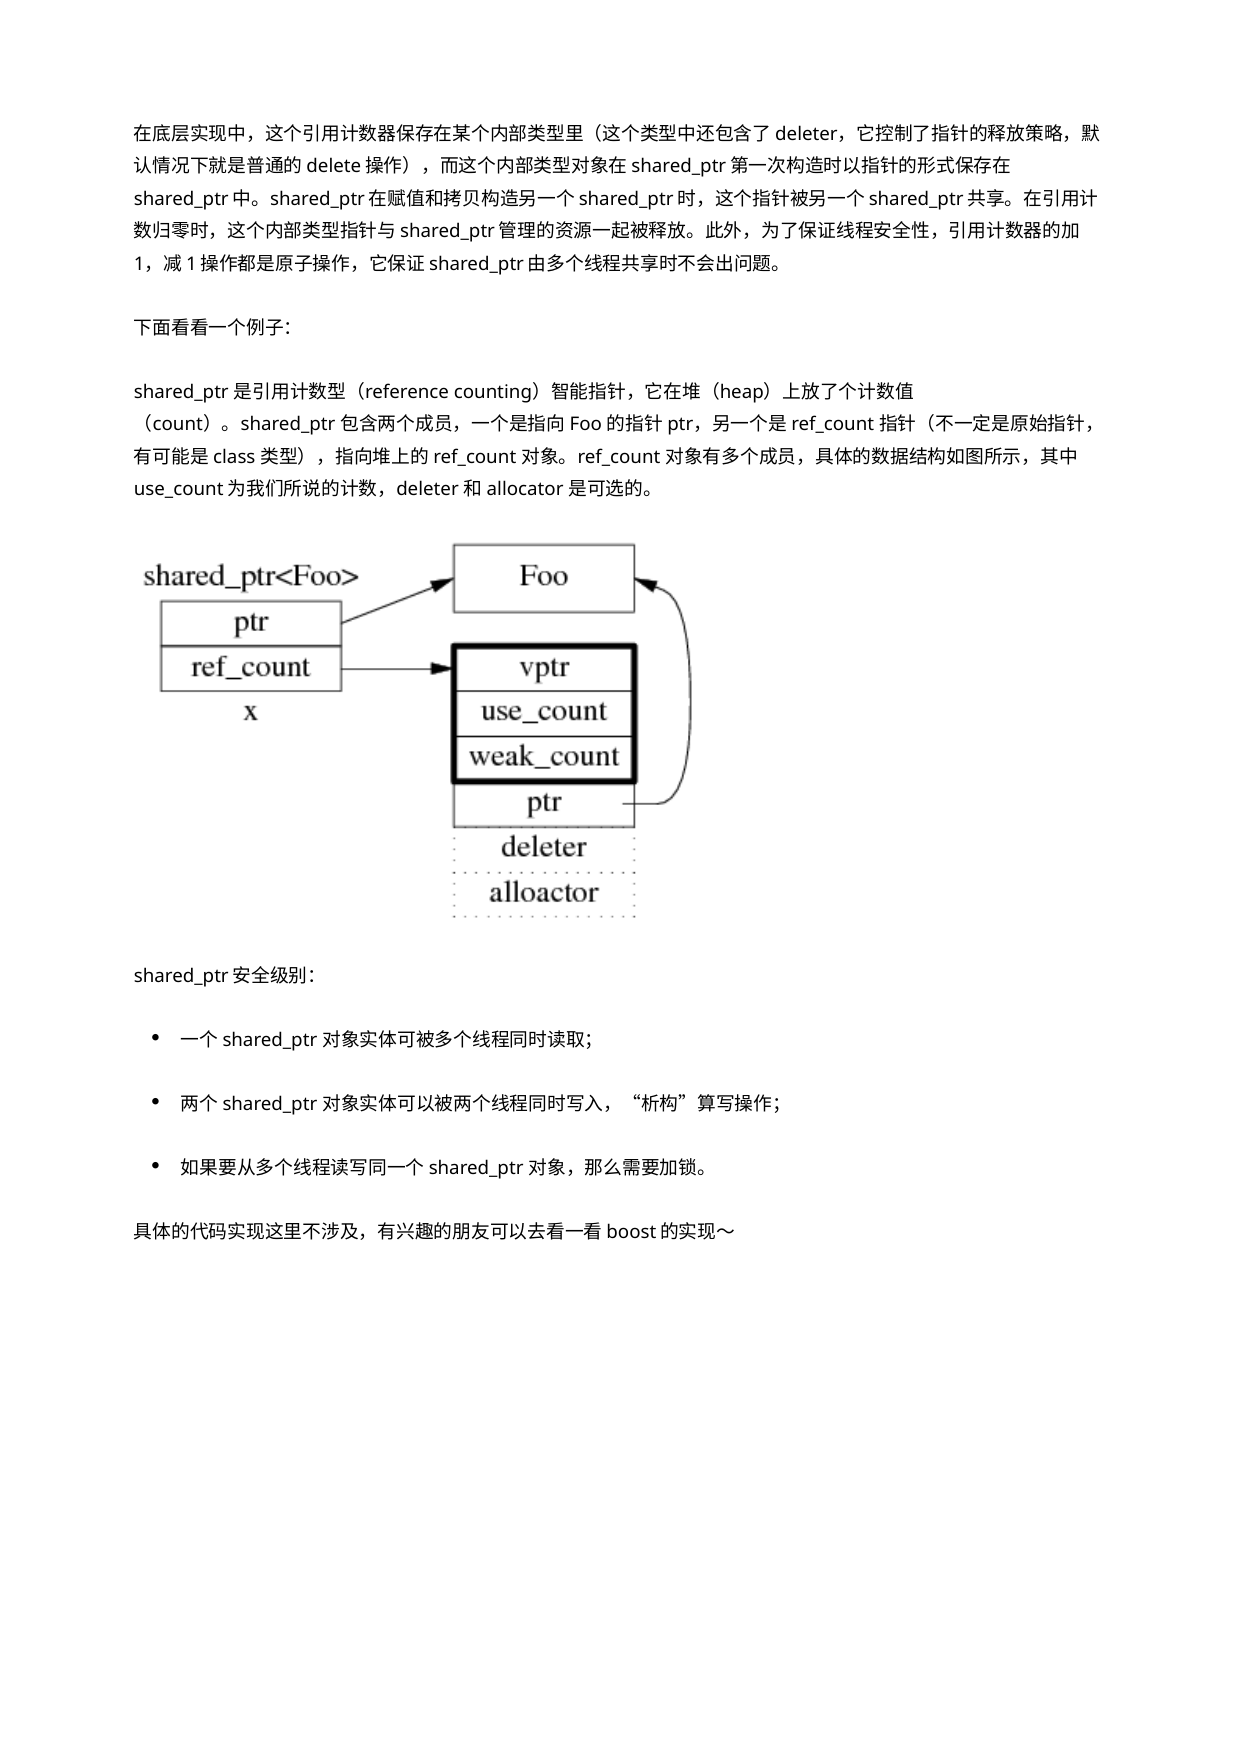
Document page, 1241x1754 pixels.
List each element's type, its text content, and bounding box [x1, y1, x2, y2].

list 一个 shared_ptr 对象实体可被多个线程同时读取； [151, 1025, 1106, 1052]
text 具体的代码实现这里不涉及，有兴趣的朋友可以去看一看boost的实现～ [134, 1216, 1106, 1243]
picture [133, 537, 698, 924]
list 如果要从多个线程读写同一个 shared_ptr 对象，那么需要加锁。 [151, 1152, 1106, 1179]
list 两个 shared_ptr 对象实体可以被两个线程同时写入，“析构”算写操作； [151, 1088, 1106, 1116]
text shared_ptr 是引用计数型（reference counting）智能指针，它在堆（heap）上放了个计数值（count）。shared_ptr 包含两个成员，一个是指向 Foo 的指针 ptr，另一个是 ref_count 指针（不一定是原始指针，有可能是 class 类型），指向堆上的 ref_count 对象。ref_count 对象有多个成员，具体的数据结构如图所示，其中 use_count为我们所说的计数，deleter 和 allocator 是可选的。 [134, 376, 1106, 501]
text 下面看看一个例子： [134, 312, 1106, 339]
text 在底层实现中，这个引用计数器保存在某个内部类型里（这个类型中还包含了deleter，它控制了指针的释放策略，默认情况下就是普通的delete操作），而这个内部类型对象在shared_ptr第一次构造时以指针的形式保存在shared_ptr中。shared_ptr在赋值和拷贝构造另一个shared_ptr时，这个指针被另一个shared_ptr共享。在引用计数归零时，这个内部类型指针与shared_ptr管理的资源一起被释放。此外，为了保证线程安全性，引用计数器的加1，减1操作都是原子操作，它保证shared_ptr由多个线程共享时不会出问题。 [134, 118, 1106, 276]
text shared_ptr安全级别： [134, 961, 1106, 988]
